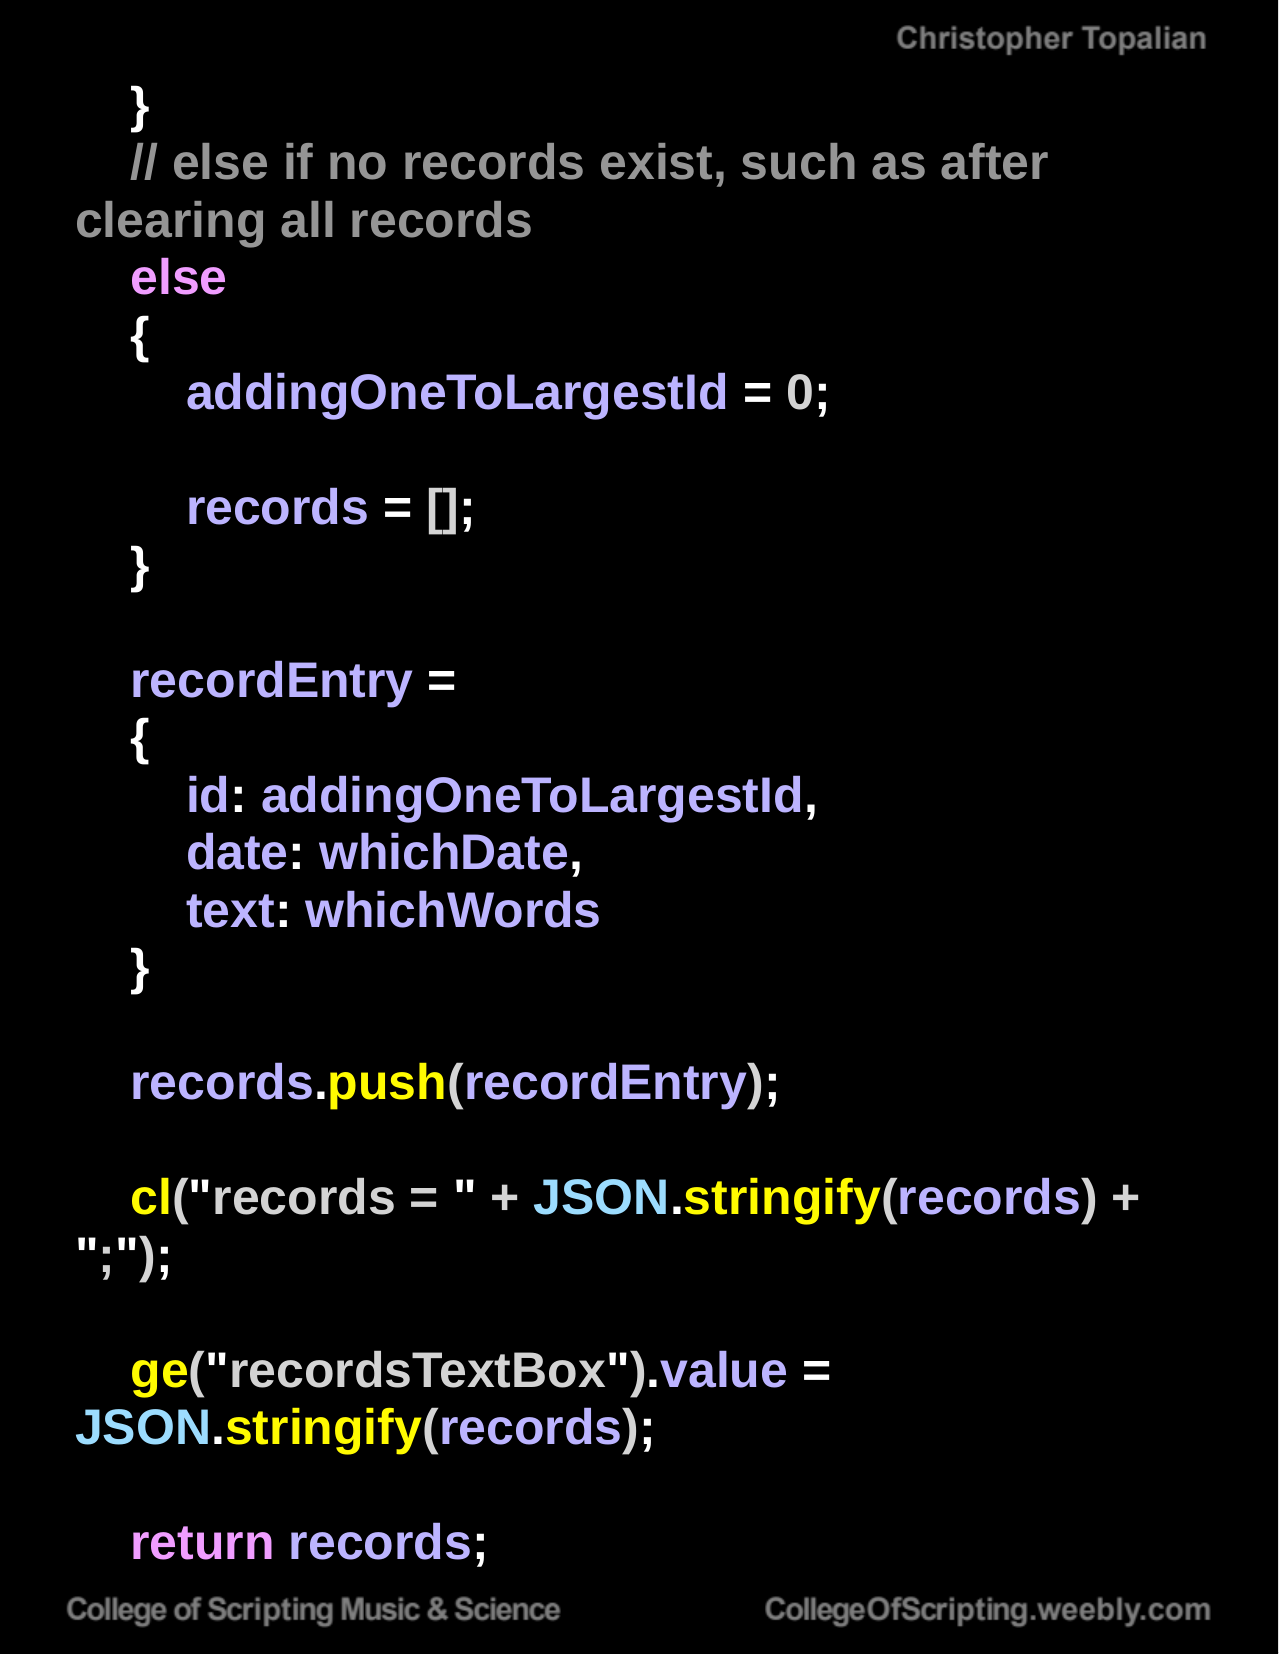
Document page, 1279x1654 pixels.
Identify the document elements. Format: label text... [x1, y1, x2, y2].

text text: whichWords [75, 880, 1203, 937]
text { [75, 707, 1203, 765]
text cl("records = " + JSON.stringify(records) + ";"); [75, 1167, 1203, 1282]
text } [75, 75, 1203, 132]
text recordEntry = [75, 650, 1203, 707]
text addingOneToLargestId = 0; [75, 362, 1203, 420]
text records = []; [75, 477, 1203, 535]
text ge("recordsTextBox").value = JSON.stringify(records); [75, 1340, 1203, 1455]
text } [75, 937, 1203, 995]
text id: addingOneToLargestId, [75, 765, 1203, 822]
text { [75, 305, 1203, 362]
text return records; [75, 1512, 1203, 1570]
text records.push(recordEntry); [75, 1052, 1203, 1110]
text // else if no records exist, such as after clearing all records [75, 132, 1203, 247]
text date: whichDate, [75, 822, 1203, 880]
text } [75, 535, 1203, 592]
text else [75, 247, 1203, 305]
